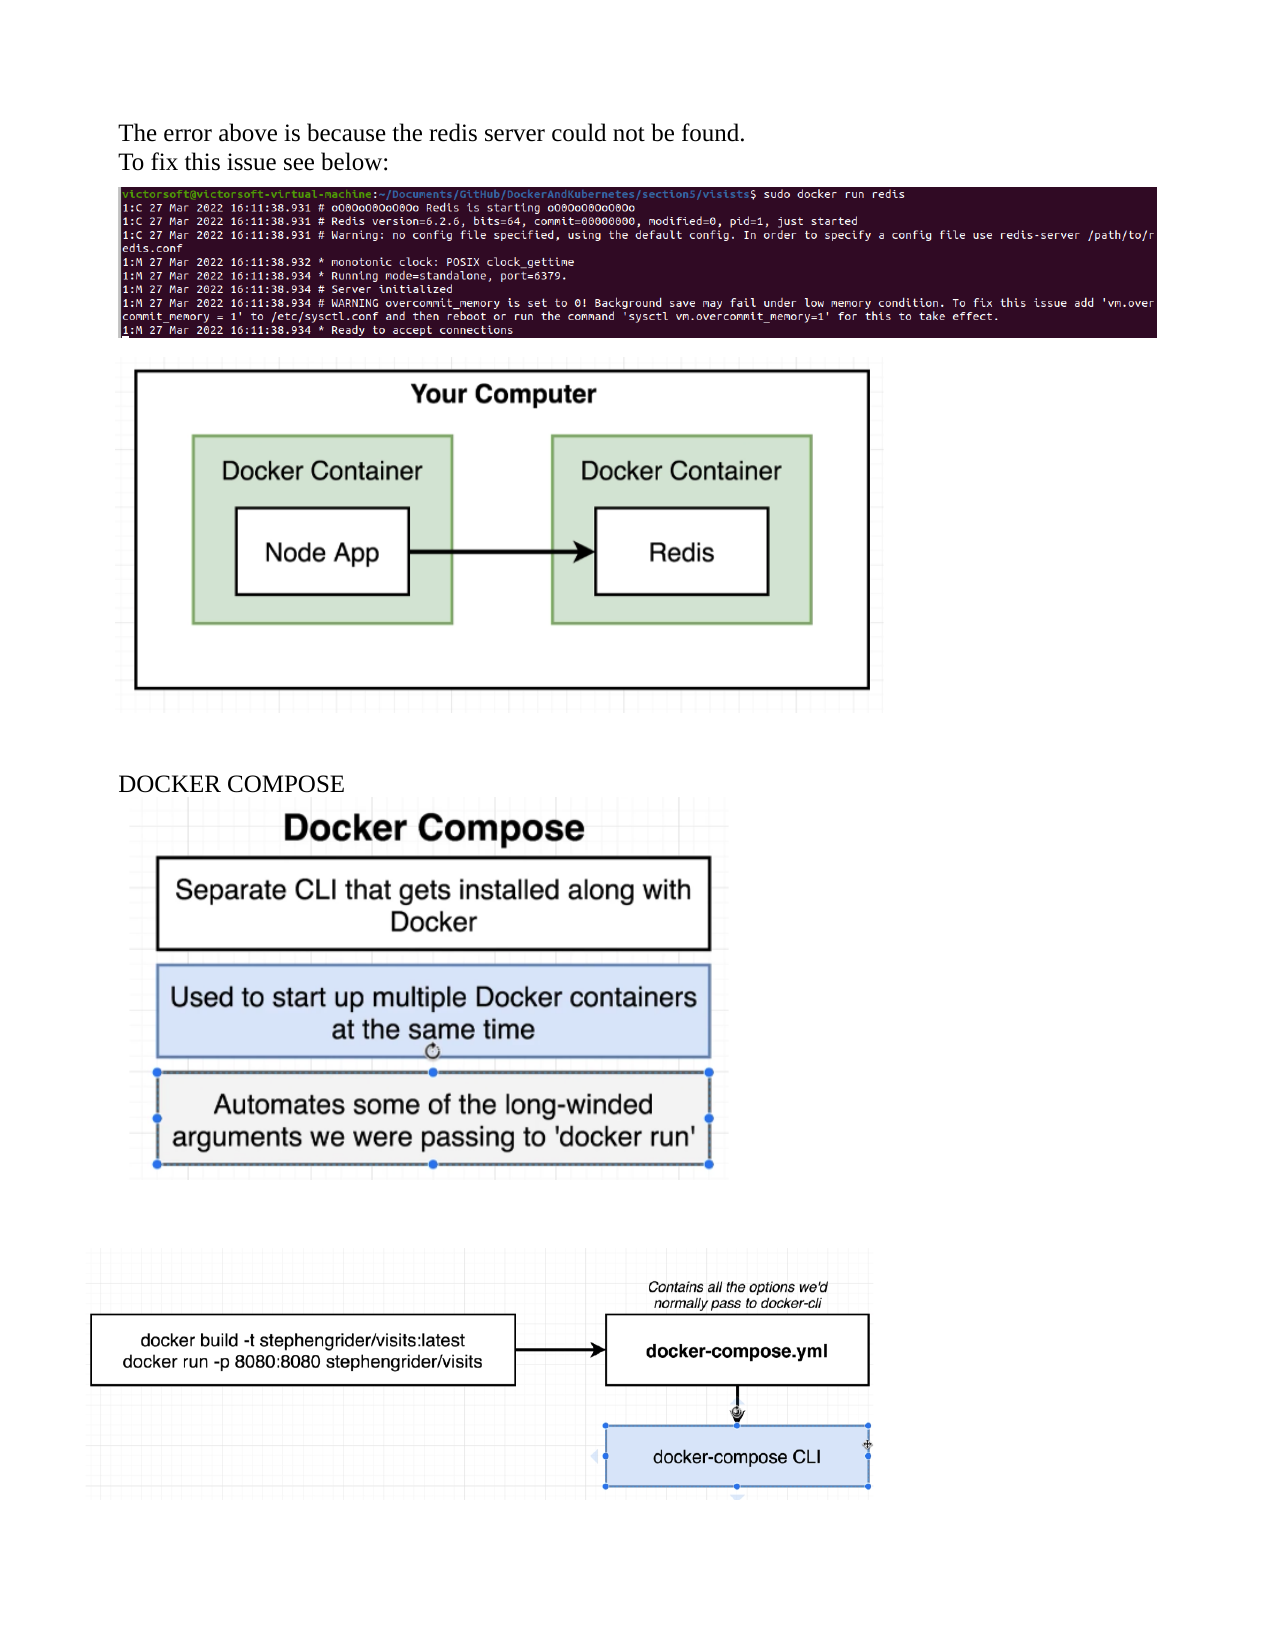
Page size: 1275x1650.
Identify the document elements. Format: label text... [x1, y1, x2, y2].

text The error above is because the redis server could not be found. [118, 118, 1157, 147]
picture [129, 797, 729, 1180]
text To fix this issue see below: [118, 147, 1157, 176]
picture [115, 357, 884, 713]
picture [85, 1248, 874, 1500]
picture [118, 187, 1157, 338]
text DOCKER COMPOSE [118, 769, 1157, 797]
